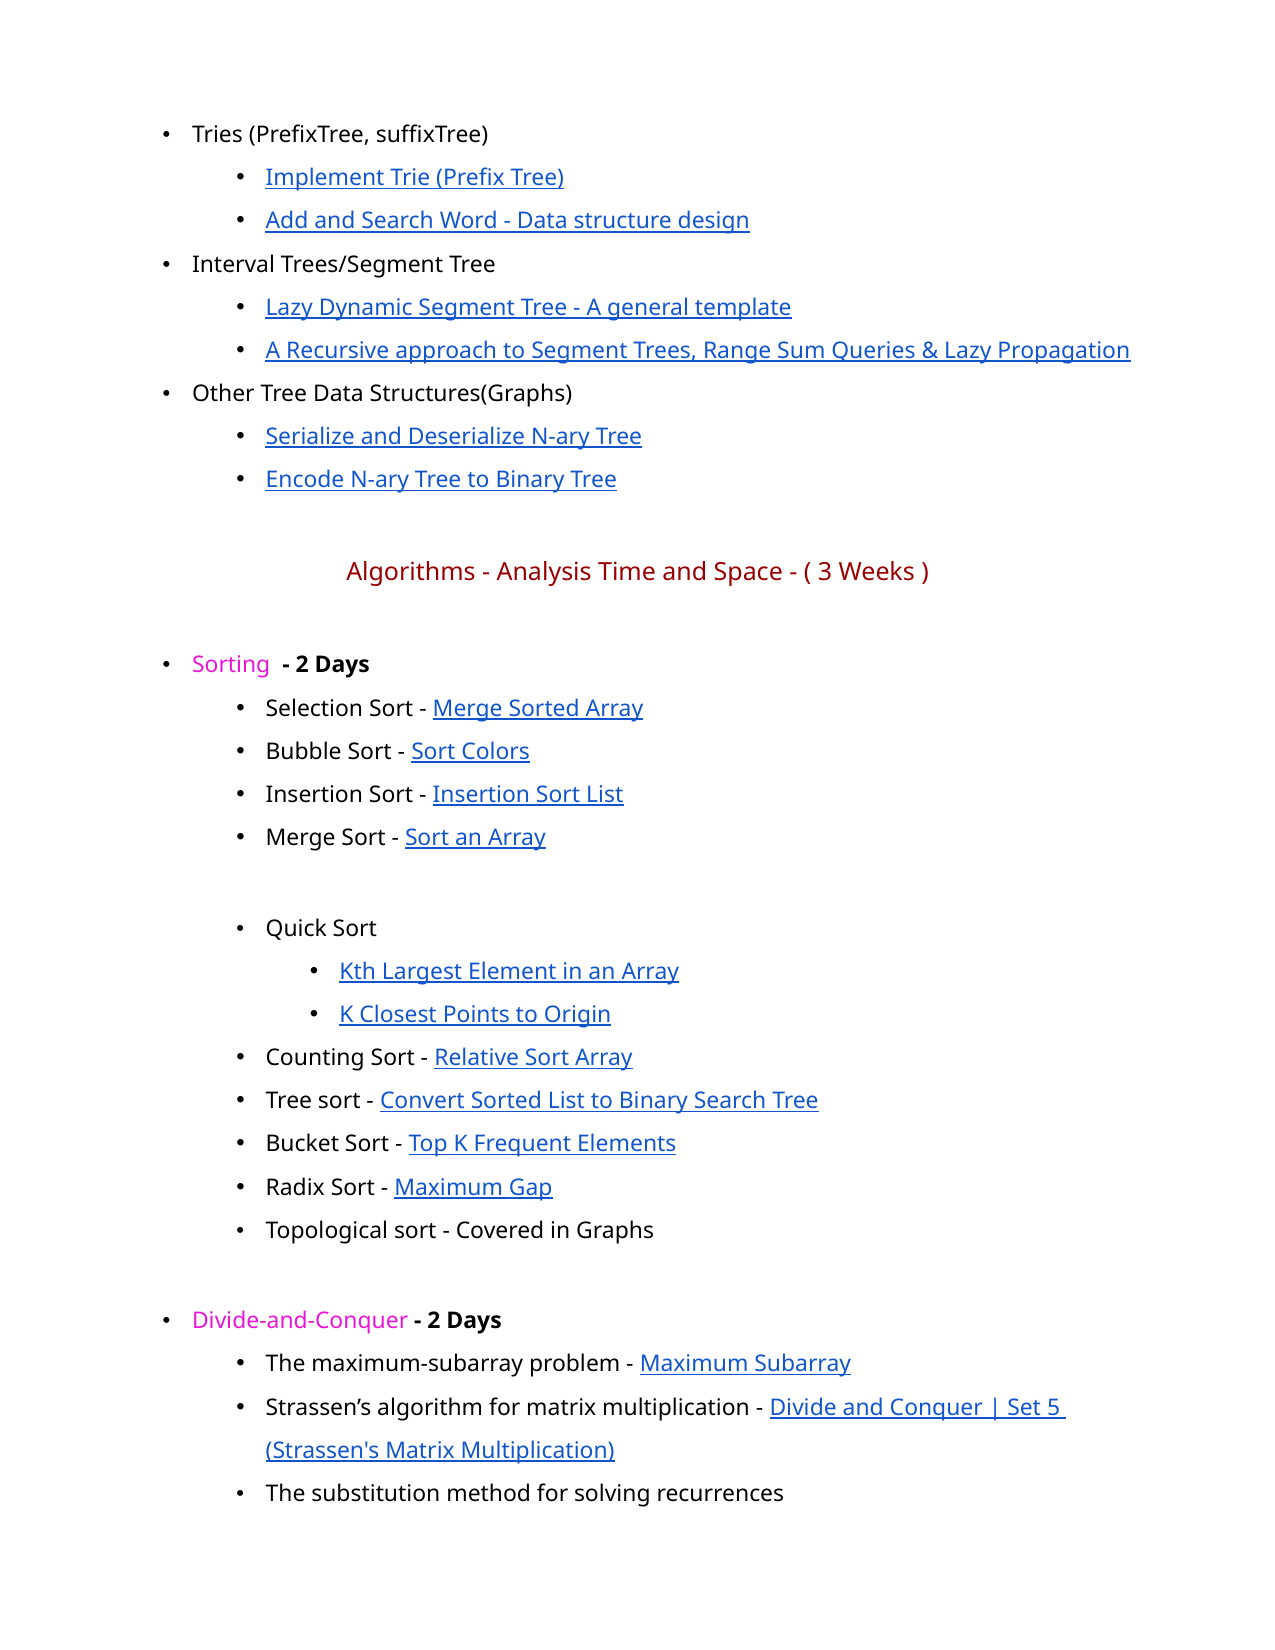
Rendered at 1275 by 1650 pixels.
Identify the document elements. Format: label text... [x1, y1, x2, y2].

list Interval Trees/Segment Tree [162, 247, 1157, 279]
list Kth Largest Element in an Array [309, 955, 1157, 986]
text Algorithms - Analysis Time and Space - ( 3 Weeks ) [118, 554, 1157, 588]
list K Closest Points to Origin [309, 998, 1157, 1029]
list Strassen’s algorithm for matrix multiplication - Divide and Conquer | Set 5 (Strassen's Matrix Multiplication) [236, 1391, 1157, 1465]
list Quick Sort [236, 912, 1157, 943]
list Implement Trie (Prefix Tree) [236, 161, 1157, 192]
list A Recursive approach to Segment Trees, Range Sum Queries & Lazy Propagation [236, 334, 1157, 365]
list Merge Sort - Sort an Array [236, 821, 1157, 852]
list Divide-and-Conquer - 2 Days [162, 1304, 1157, 1336]
list Counting Sort - Relative Sort Array [236, 1041, 1157, 1072]
list Selection Sort - Merge Sorted Array [236, 692, 1157, 723]
list Other Tree Data Structures(Graphs) [162, 377, 1157, 408]
list Bubble Sort - Sort Colors [236, 735, 1157, 766]
list Bucket Sort - Top K Frequent Elements [236, 1127, 1157, 1158]
list Radix Sort - Maximum Gap [236, 1170, 1157, 1202]
list Lazy Dynamic Segment Tree - A general template [236, 291, 1157, 322]
list Add and Search Word - Data structure design [236, 204, 1157, 236]
list Tries (PrefixTree, suffixTree) [162, 118, 1157, 149]
list Encode N-ary Tree to Binary Tree [236, 463, 1157, 494]
list Sorting - 2 Days [162, 648, 1157, 680]
list Insertion Sort - Insertion Sort List [236, 778, 1157, 809]
list The maximum-subarray problem - Maximum Subarray [236, 1347, 1157, 1379]
list Topological sort - Covered in Graphs [236, 1213, 1157, 1245]
list Tree sort - Convert Sorted List to Binary Search Tree [236, 1084, 1157, 1115]
list Serialize and Deserialize N-ary Tree [236, 420, 1157, 451]
list The substitution method for solving recurrences [236, 1477, 1157, 1508]
